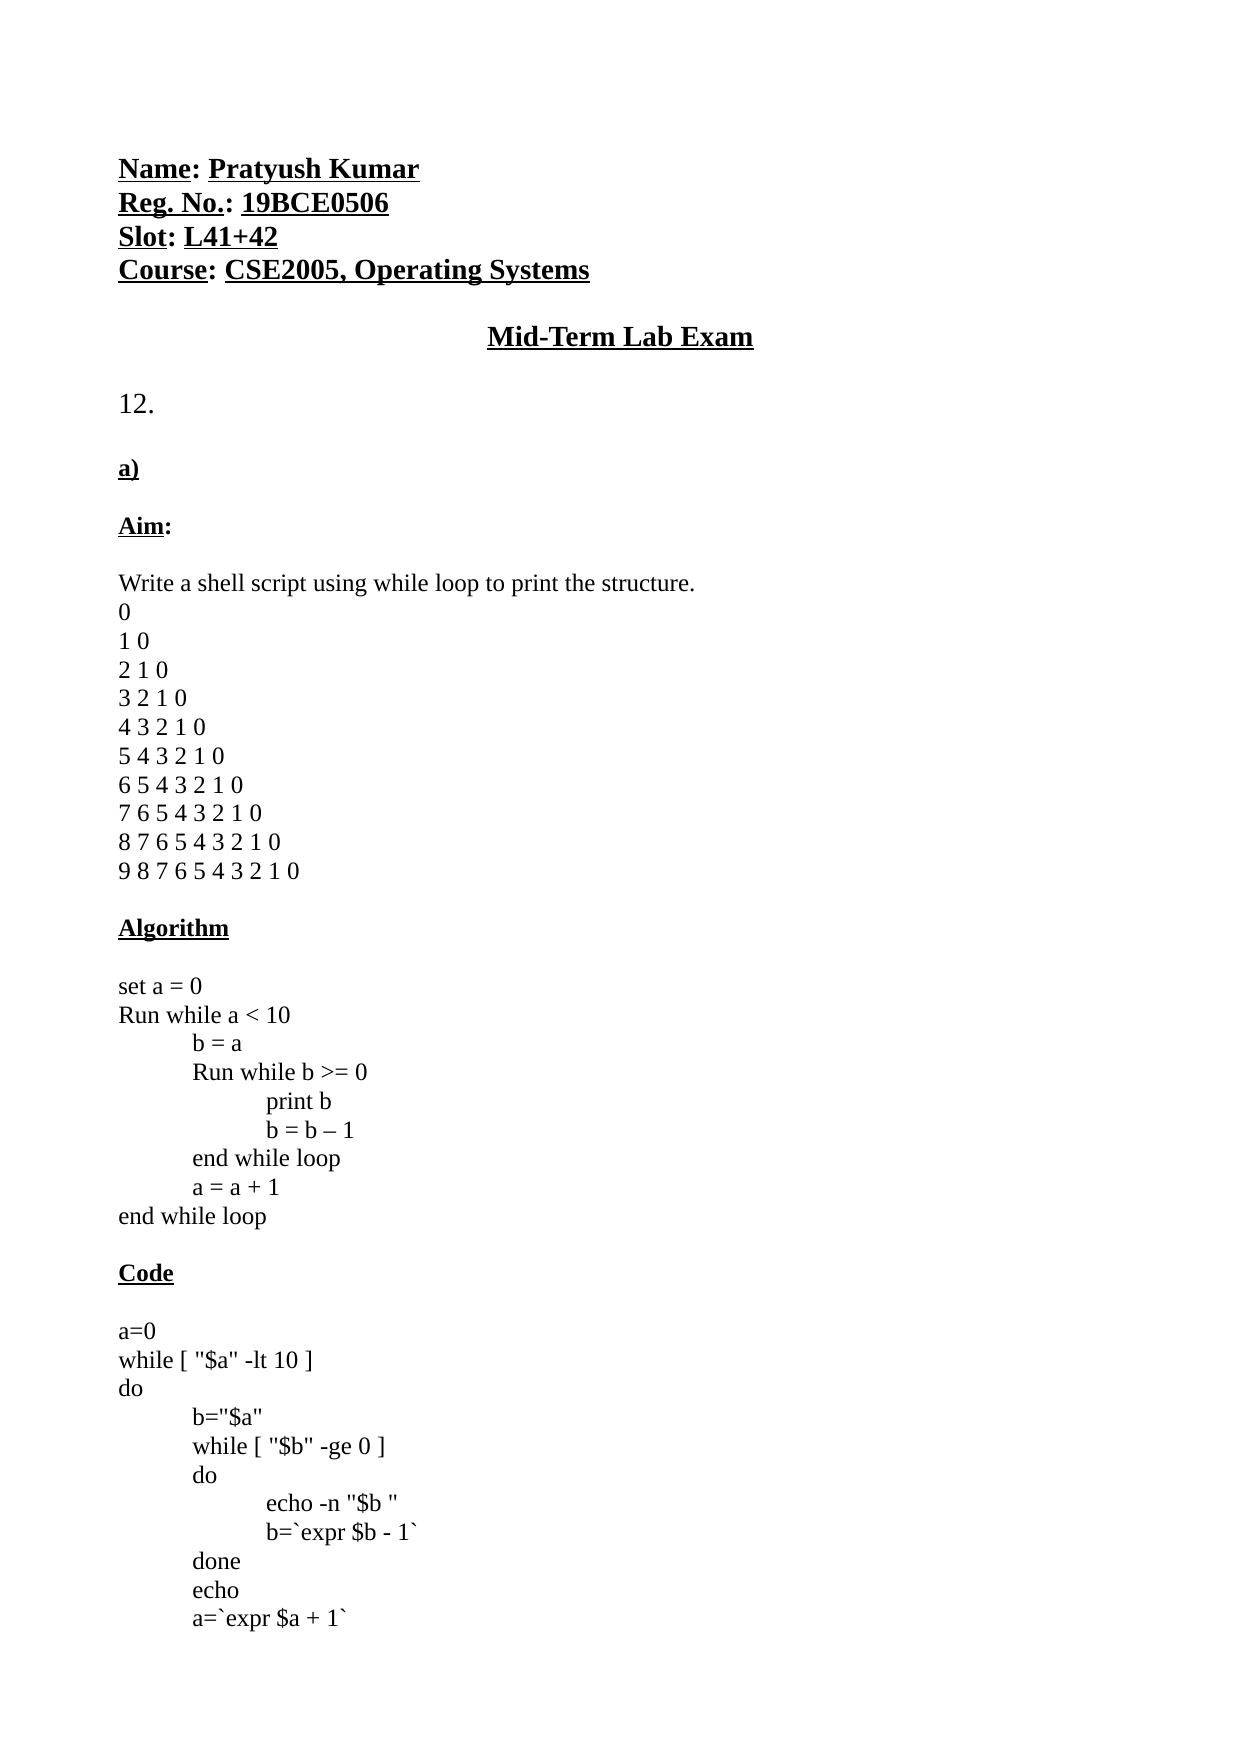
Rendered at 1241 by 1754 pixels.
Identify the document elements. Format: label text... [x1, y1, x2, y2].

text 5 4 3 2 1 0 [118, 741, 1122, 770]
text end while loop [118, 1201, 1122, 1230]
text 4 3 2 1 0 [118, 712, 1122, 741]
text Algorithm [118, 913, 1122, 942]
text Write a shell script using while loop to print the structure. [118, 568, 1122, 597]
text Course: CSE2005, Operating Systems [118, 252, 1122, 286]
text a) [118, 453, 1122, 482]
text done [118, 1546, 1122, 1575]
text a=`expr $a + 1` [118, 1603, 1122, 1632]
text 3 2 1 0 [118, 683, 1122, 712]
text 1 0 [118, 626, 1122, 655]
text b="$a" [118, 1402, 1122, 1431]
text Mid-Term Lab Exam [118, 319, 1122, 353]
text Run while b >= 0 [118, 1057, 1122, 1086]
text 0 [118, 597, 1122, 626]
text echo -n "$b " [118, 1488, 1122, 1517]
text end while loop [118, 1143, 1122, 1172]
text while [ "$b" -ge 0 ] [118, 1431, 1122, 1460]
text b = a [118, 1028, 1122, 1057]
text do [118, 1460, 1122, 1488]
text a = a + 1 [118, 1172, 1122, 1201]
text Code [118, 1258, 1122, 1287]
text 7 6 5 4 3 2 1 0 [118, 798, 1122, 827]
text Aim: [118, 511, 1122, 540]
text echo [118, 1575, 1122, 1603]
text b = b – 1 [118, 1115, 1122, 1143]
text Run while a < 10 [118, 1000, 1122, 1028]
text 6 5 4 3 2 1 0 [118, 770, 1122, 798]
text do [118, 1373, 1122, 1402]
text Slot: L41+42 [118, 219, 1122, 252]
text set a = 0 [118, 971, 1122, 1000]
text 9 8 7 6 5 4 3 2 1 0 [118, 856, 1122, 885]
text Name: Pratyush Kumar [118, 152, 1122, 185]
text 8 7 6 5 4 3 2 1 0 [118, 827, 1122, 856]
text while [ "$a" -lt 10 ] [118, 1345, 1122, 1373]
text a=0 [118, 1316, 1122, 1345]
text 12. [118, 386, 1122, 420]
text b=`expr $b - 1` [118, 1517, 1122, 1546]
text print b [118, 1086, 1122, 1115]
text 2 1 0 [118, 655, 1122, 683]
text Reg. No.: 19BCE0506 [118, 185, 1122, 219]
